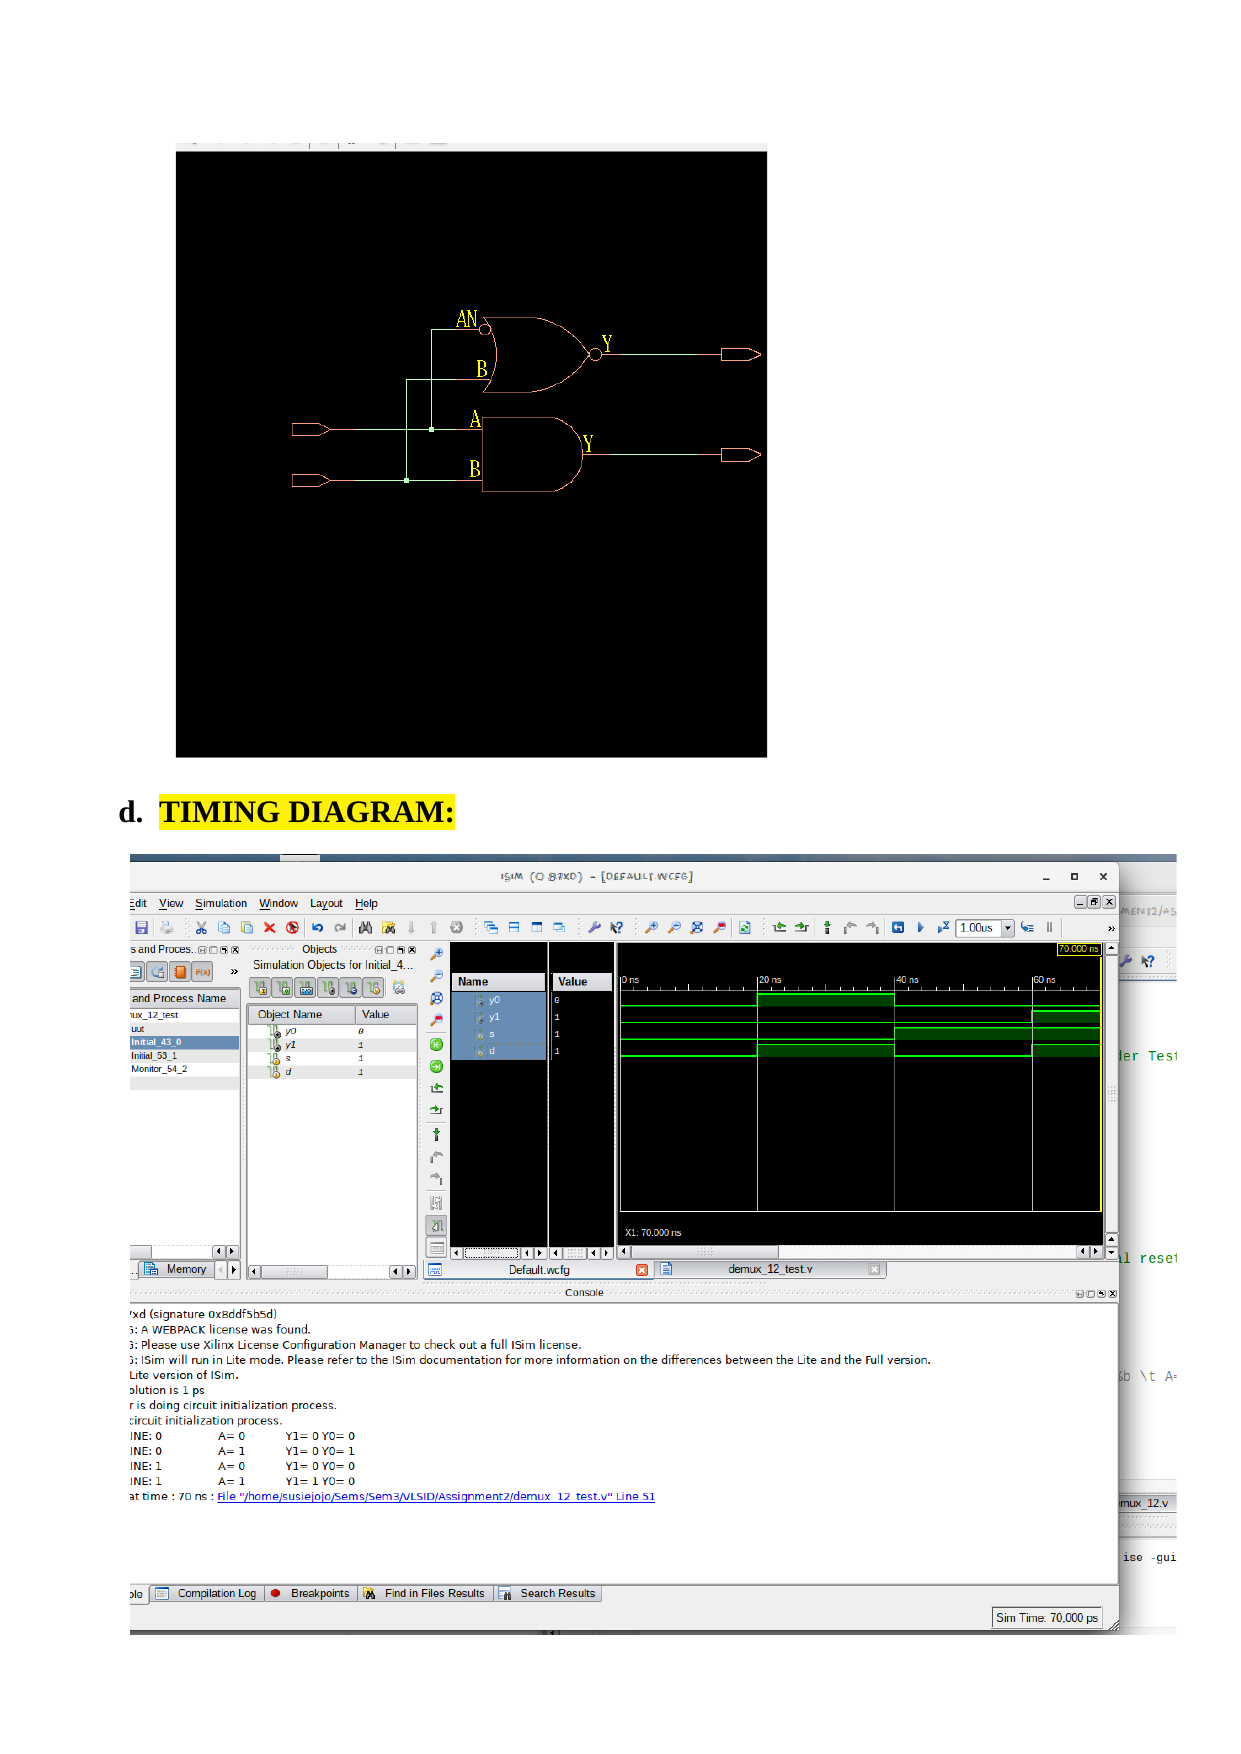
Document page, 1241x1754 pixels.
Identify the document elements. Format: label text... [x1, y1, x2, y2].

text d. TIMING DIAGRAM: [118, 794, 1122, 830]
picture [130, 854, 922, 1635]
picture [175, 143, 768, 758]
